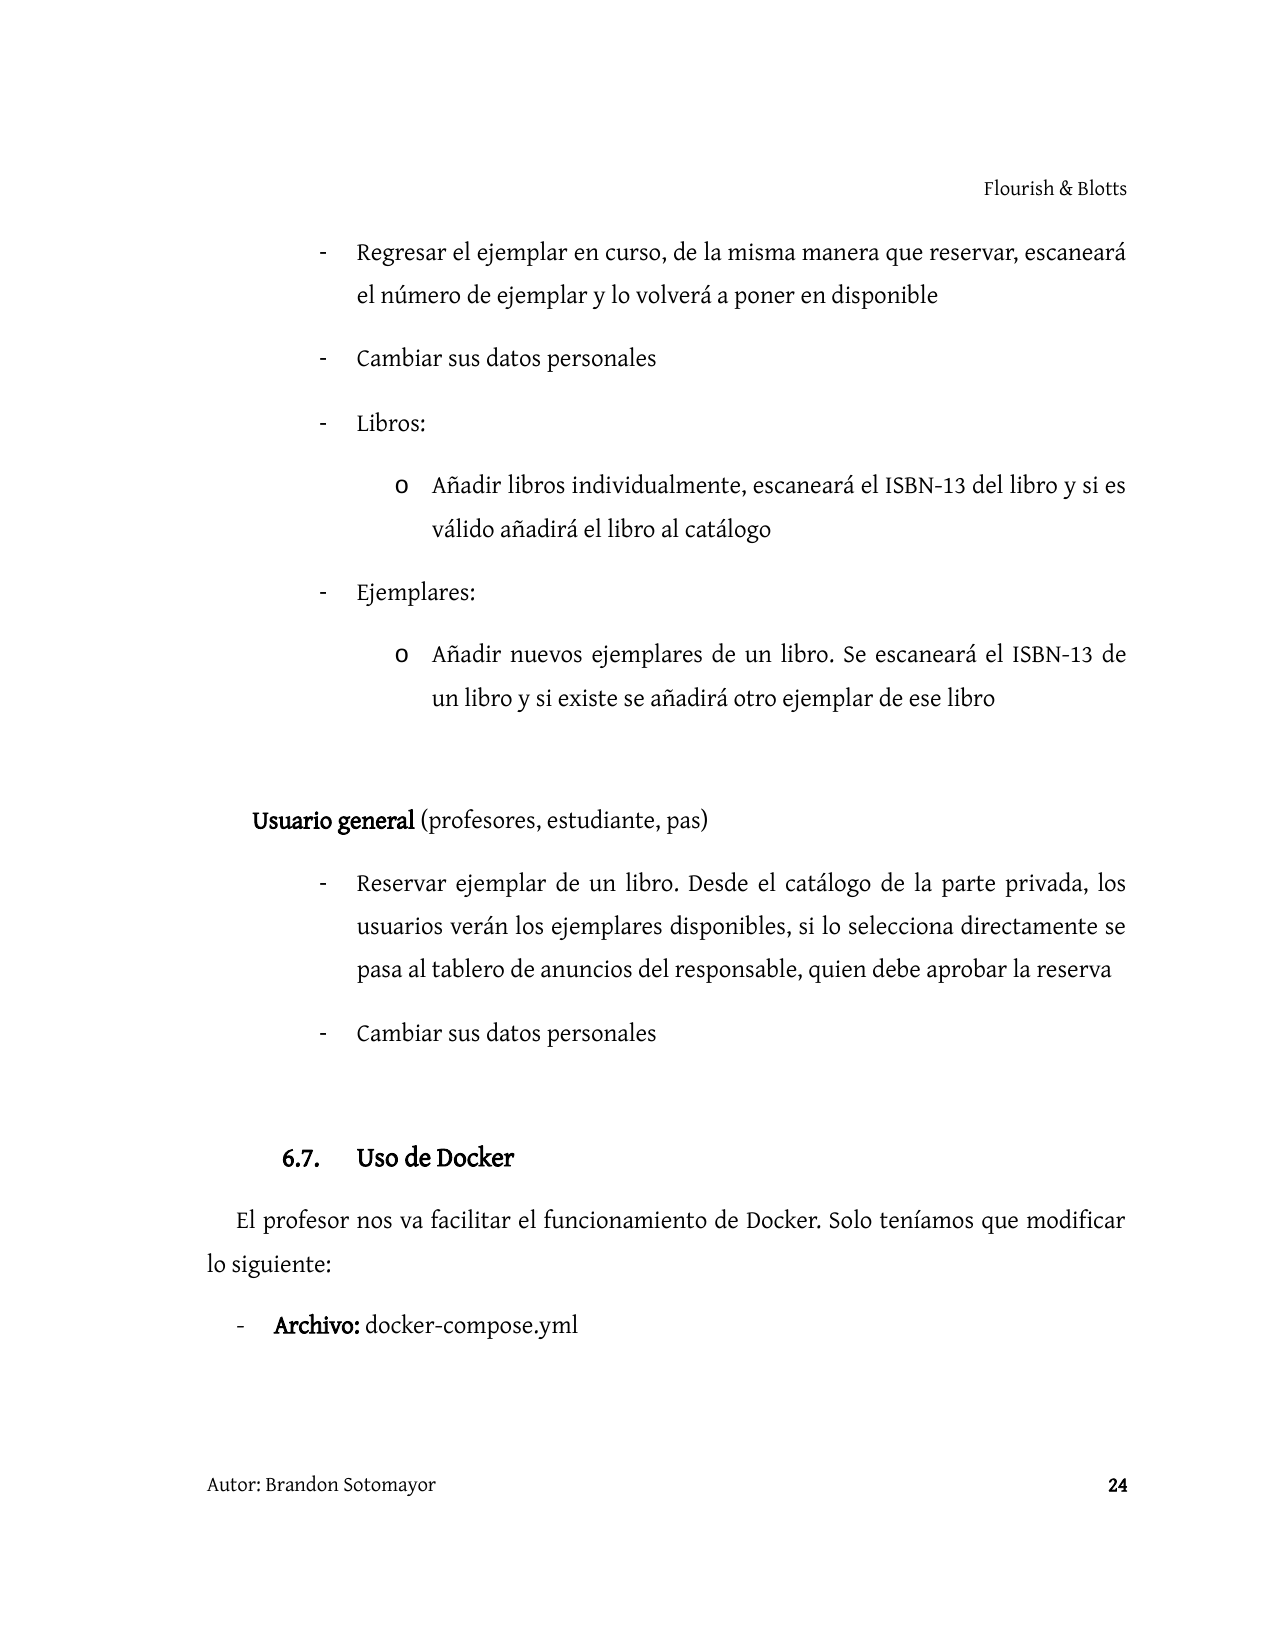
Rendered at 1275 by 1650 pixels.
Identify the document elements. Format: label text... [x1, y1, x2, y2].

list Regresar el ejemplar en curso, de la misma manera que reservar, escaneará el número de ejemplar y lo volverá a poner en disponible [319, 236, 1127, 311]
text Usuario general (profesores, estudiante, pas) [252, 806, 1127, 835]
list Cambiar sus datos personales [319, 1017, 1127, 1048]
text El profesor nos va facilitar el funcionamiento de Docker. Solo teníamos que modificar lo siguiente: [207, 1207, 1127, 1279]
list Reservar ejemplar de un libro. Desde el catálogo de la parte privada, los usuarios verán los ejemplares disponibles, si lo selecciona directamente se pasa al tablero de anuncios del responsable, quien debe aprobar la reserva [319, 867, 1127, 985]
list Uso de Docker [282, 1142, 1127, 1173]
list Libros: [319, 407, 1127, 438]
list Añadir libros individualmente, escaneará el ISBN-13 del libro y si es válido añadirá el libro al catálogo [394, 471, 1127, 544]
list Ejemplares: [319, 576, 1127, 607]
list Añadir nuevos ejemplares de un libro. Se escaneará el ISBN-13 de un libro y si existe se añadirá otro ejemplar de ese libro [394, 641, 1127, 713]
list Cambiar sus datos personales [319, 343, 1127, 374]
list Archivo: docker-compose.yml [236, 1311, 1127, 1340]
